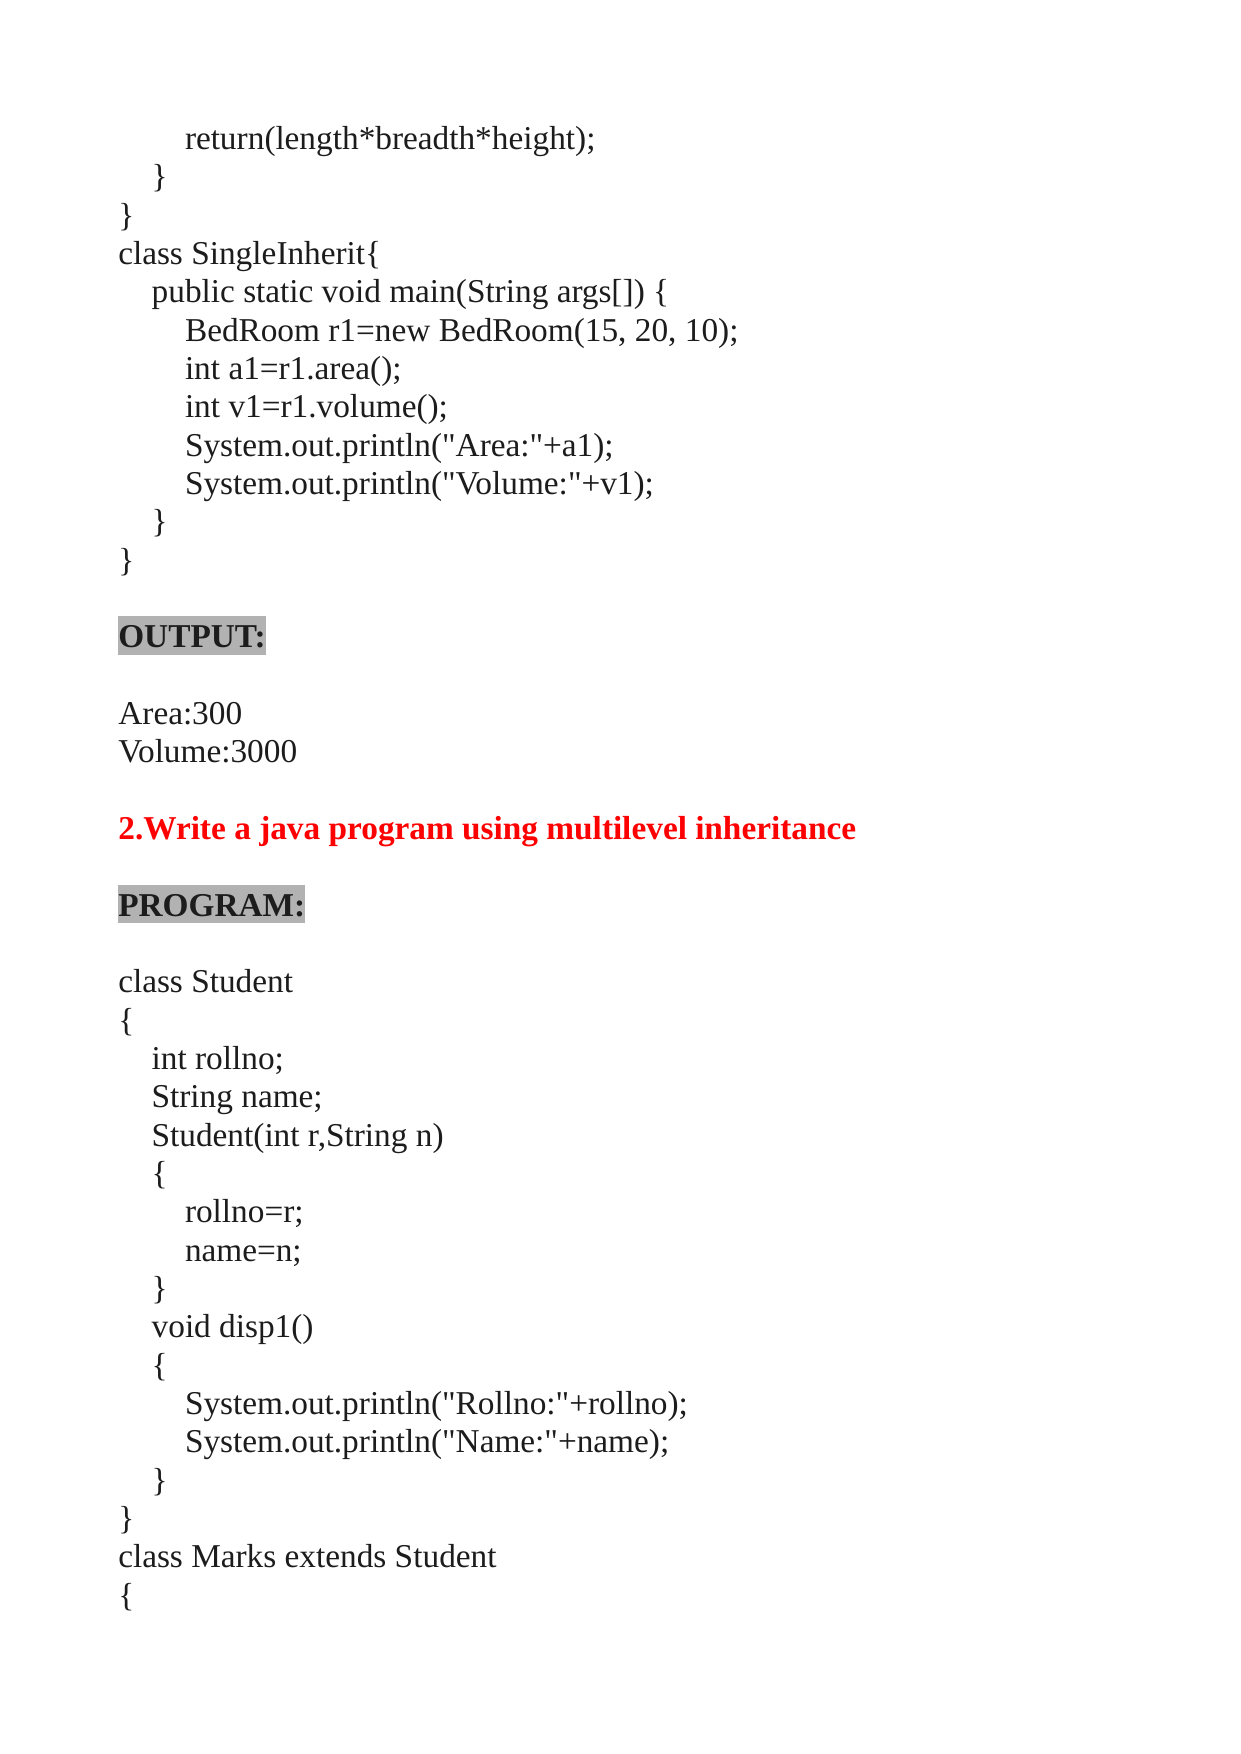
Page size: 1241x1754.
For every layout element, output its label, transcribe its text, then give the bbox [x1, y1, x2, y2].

text int a1=r1.area(); [118, 348, 1122, 386]
text Volume:3000 [118, 731, 1122, 770]
text } [118, 1268, 1122, 1306]
text { [118, 1575, 1122, 1613]
text { [118, 1000, 1122, 1038]
text BedRoom r1=new BedRoom(15, 20, 10); [118, 310, 1122, 348]
text class Marks extends Student [118, 1536, 1122, 1575]
text int rollno; [118, 1038, 1122, 1076]
text 2.Write a java program using multilevel inheritance [118, 808, 1122, 846]
text int v1=r1.volume(); [118, 386, 1122, 425]
text PROGRAM: [118, 885, 1122, 923]
text class Student [118, 961, 1122, 1000]
text Student(int r,String n) [118, 1115, 1122, 1153]
text void disp1() [118, 1306, 1122, 1345]
text System.out.println("Area:"+a1); [118, 425, 1122, 463]
text public static void main(String args[]) { [118, 271, 1122, 310]
text } [118, 1498, 1122, 1536]
text System.out.println("Name:"+name); [118, 1421, 1122, 1460]
text OUTPUT: [118, 616, 1122, 655]
text } [118, 501, 1122, 540]
text } [118, 195, 1122, 233]
text } [118, 156, 1122, 195]
text class SingleInherit{ [118, 233, 1122, 271]
text Area:300 [118, 693, 1122, 731]
text rollno=r; [118, 1191, 1122, 1230]
text System.out.println("Rollno:"+rollno); [118, 1383, 1122, 1421]
text { [118, 1345, 1122, 1383]
text name=n; [118, 1230, 1122, 1268]
text } [118, 1460, 1122, 1498]
text System.out.println("Volume:"+v1); [118, 463, 1122, 501]
text String name; [118, 1076, 1122, 1115]
text return(length*breadth*height); [118, 118, 1122, 156]
text } [118, 540, 1122, 578]
text { [118, 1153, 1122, 1191]
